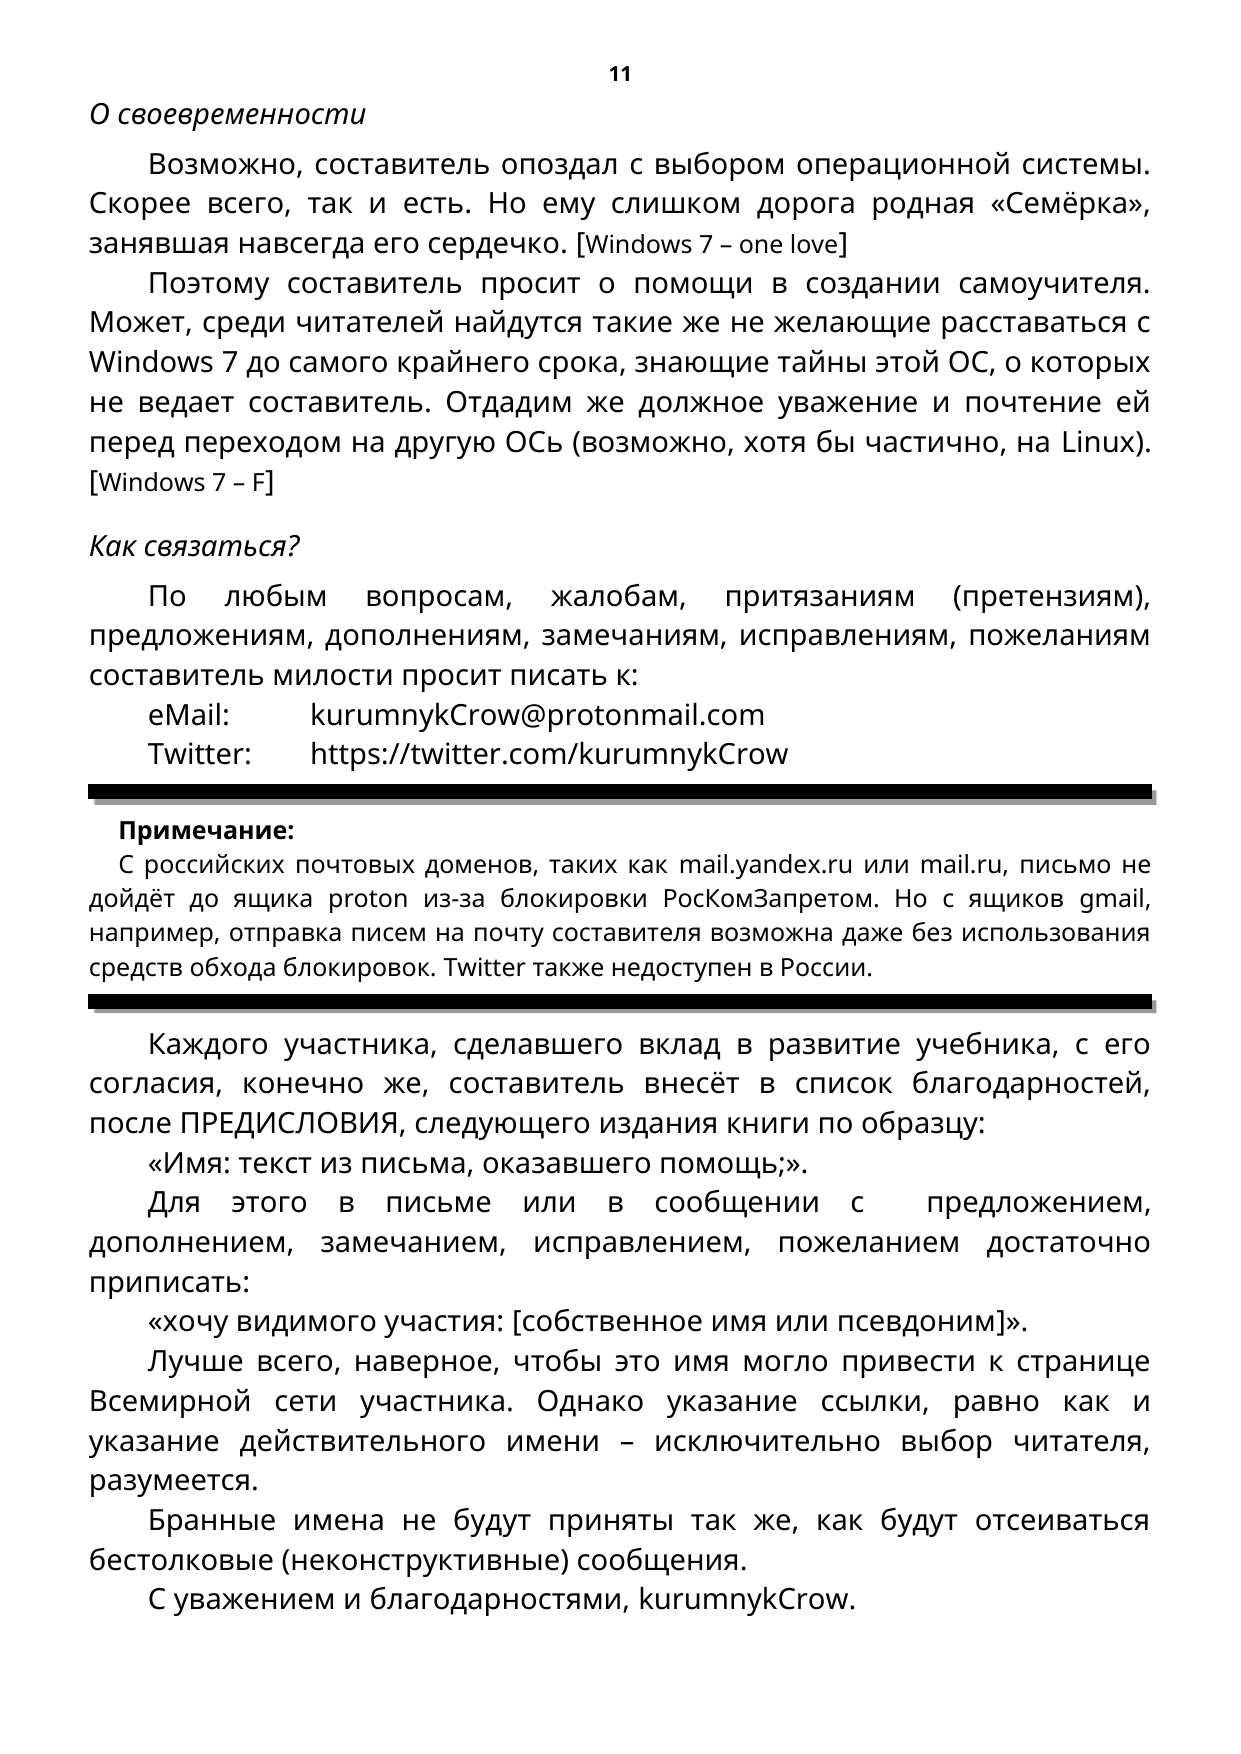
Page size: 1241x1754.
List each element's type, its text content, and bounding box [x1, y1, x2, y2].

text С уважением и благодарностями, kurumnykCrow. [89, 1578, 1152, 1618]
subtitle Как связаться? [89, 525, 1152, 565]
text Примечание: [89, 813, 1152, 847]
text Бранные имена не будут приняты так же, как будут отсеиваться бестолковые (неконструктивные) сообщения. [89, 1499, 1152, 1578]
text Twitter: https://twitter.com/kurumnykCrow [89, 733, 1152, 773]
text По любым вопросам, жалобам, притязаниям (претензиям), предложениям, дополнениям, замечаниям, исправлениям, пожеланиям составитель милости просит писать к: [89, 575, 1152, 694]
text Лучше всего, наверное, чтобы это имя могло привести к странице Всемирной сети участника. Однако указание ссылки, равно как и указание действительного имени – исключительно выбор читателя, разумеется. [89, 1340, 1152, 1499]
subtitle О своевременности [89, 93, 1152, 133]
text «Имя: текст из письма, оказавшего помощь;». [89, 1142, 1152, 1182]
text Возможно, составитель опоздал с выбором операционной системы. Скорее всего, так и есть. Но ему слишком дорога родная «Семёрка», занявшая навсегда его сердечко. [Windows 7 – one love] [89, 143, 1152, 262]
text Каждого участника, сделавшего вклад в развитие учебника, с его согласия, конечно же, составитель внесёт в список благодарностей, после ПРЕДИСЛОВИЯ, следующего издания книги по образцу: [89, 1023, 1152, 1142]
text Для этого в письме или в сообщении с предложением, дополнением, замечанием, исправлением, пожеланием достаточно приписать: [89, 1182, 1152, 1301]
text «хочу видимого участия: [собственное имя или псевдоним]». [89, 1301, 1152, 1340]
text eMail: kurumnykCrow@protonmail.com [89, 694, 1152, 733]
text С российских почтовых доменов, таких как mail.yandex.ru или mail.ru, письмо не дойдёт до ящика proton из-за блокировки РосКомЗапретом. Но с ящиков gmail, например, отправка писем на почту составителя возможна даже без использования средств обхода блокировок. Twitter также недоступен в России. [89, 847, 1152, 983]
text Поэтому составитель просит о помощи в создании самоучителя. Может, среди читателей найдутся такие же не желающие расставаться с Windows 7 до самого крайнего срока, знающие тайны этой ОС, о которых не ведает составитель. Отдадим же должное уважение и почтение ей перед переходом на другую ОСь (возможно, хотя бы частично, на Linux). [Windows 7 – F] [89, 262, 1152, 500]
